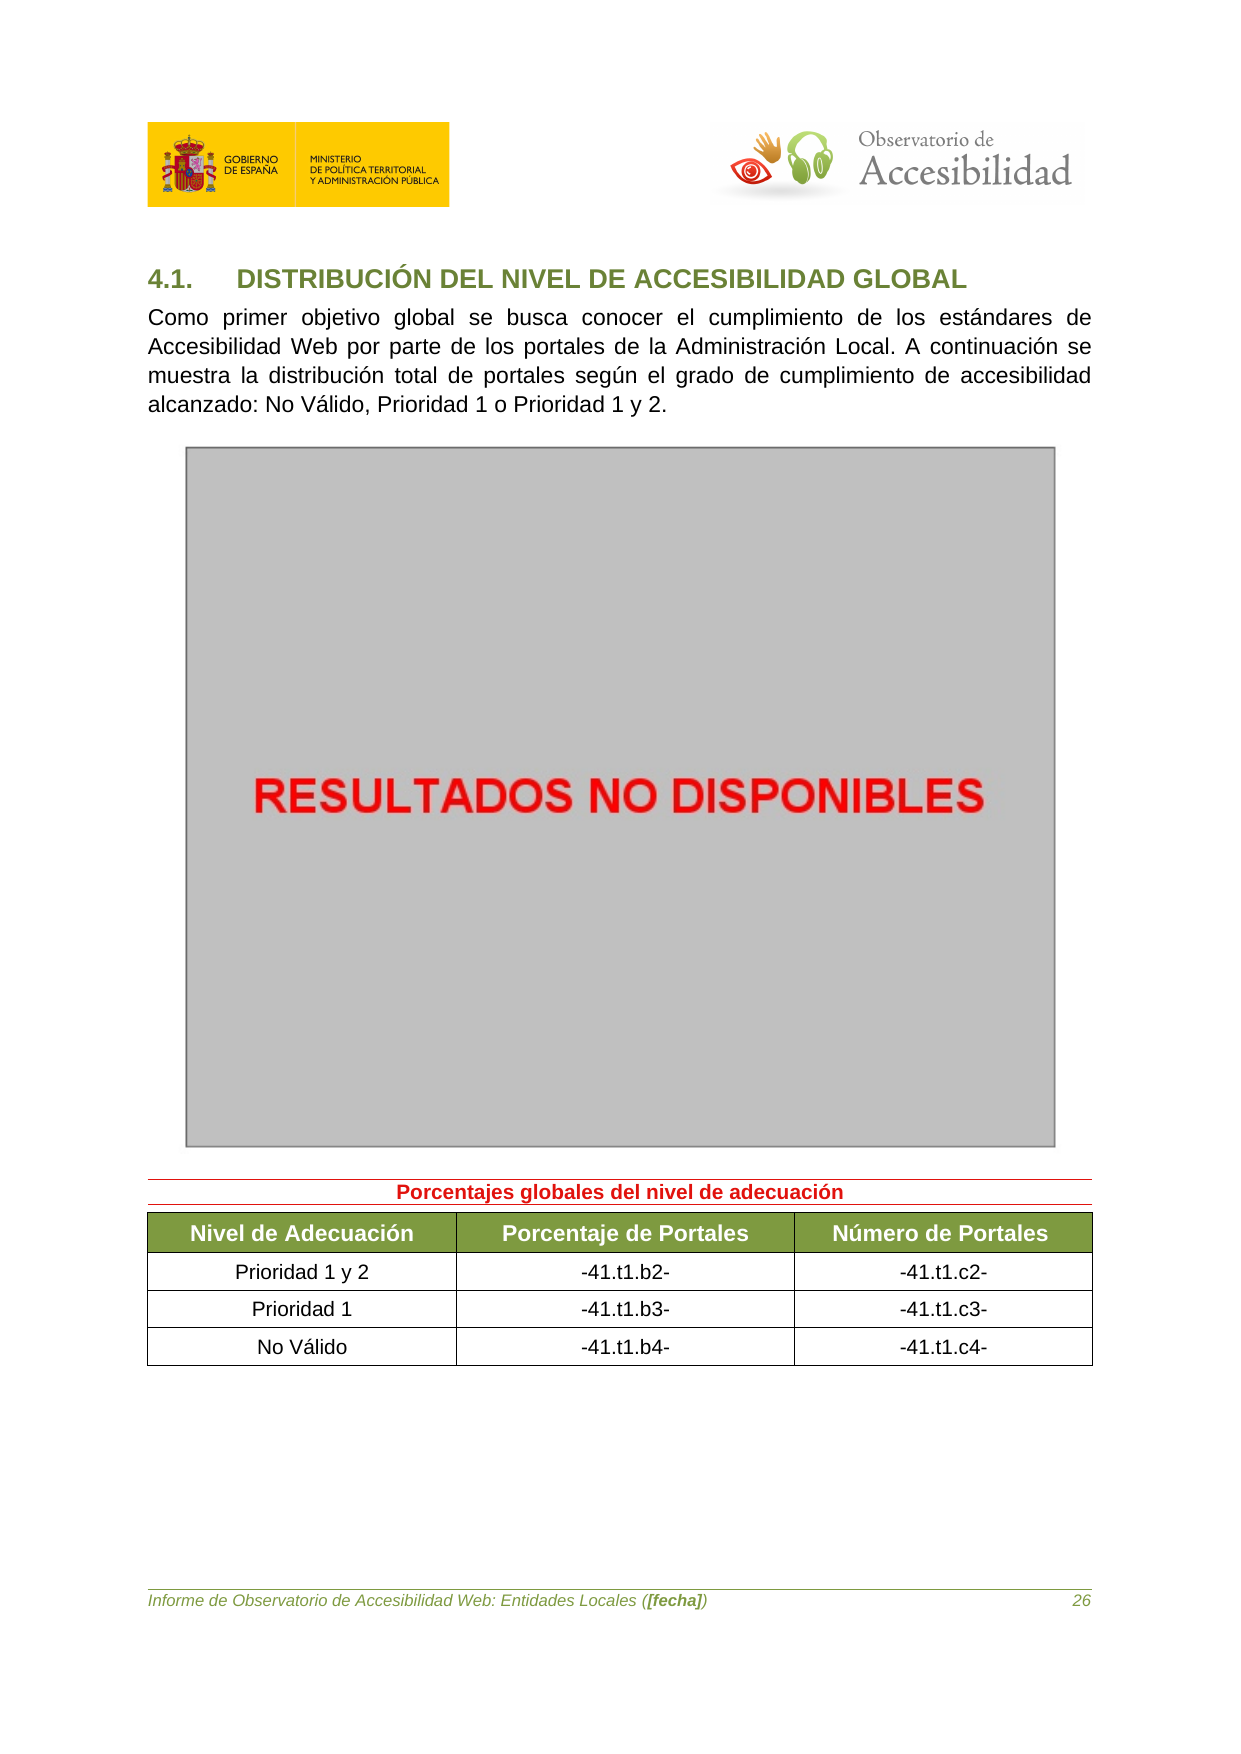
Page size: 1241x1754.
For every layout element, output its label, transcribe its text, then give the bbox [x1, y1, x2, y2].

table_cell Prioridad 1 [148, 1291, 456, 1327]
text Como primer objetivo global se busca conocer el cumplimiento de los estándares de Accesibilidad Web por parte de los portales de la Administración Local. A continuación se muestra la distribución total de portales según el grado de cumplimiento de accesibilidad alcanzado: No Válido, Prioridad 1 o Prioridad 1 y 2. [148, 304, 1092, 417]
table_header Número de Portales [795, 1213, 1092, 1252]
table_cell -41.t1.c4- [795, 1328, 1092, 1365]
table_header Porcentaje de Portales [457, 1213, 794, 1252]
table_cell -41.t1.b2- [457, 1253, 794, 1290]
table_header Nivel de Adecuación [148, 1213, 456, 1252]
table_cell -41.t1.c3- [795, 1291, 1092, 1327]
table_cell No Válido [148, 1328, 456, 1365]
table_cell -41.t1.b3- [457, 1291, 794, 1327]
table_cell -41.t1.c2- [795, 1253, 1092, 1290]
table_cell -41.t1.b4- [457, 1328, 794, 1365]
table_cell Prioridad 1 y 2 [148, 1253, 456, 1290]
list Distribución del nivel de accesibilidad global [148, 263, 1092, 294]
text Porcentajes globales del nivel de adecuación [148, 1180, 1092, 1204]
